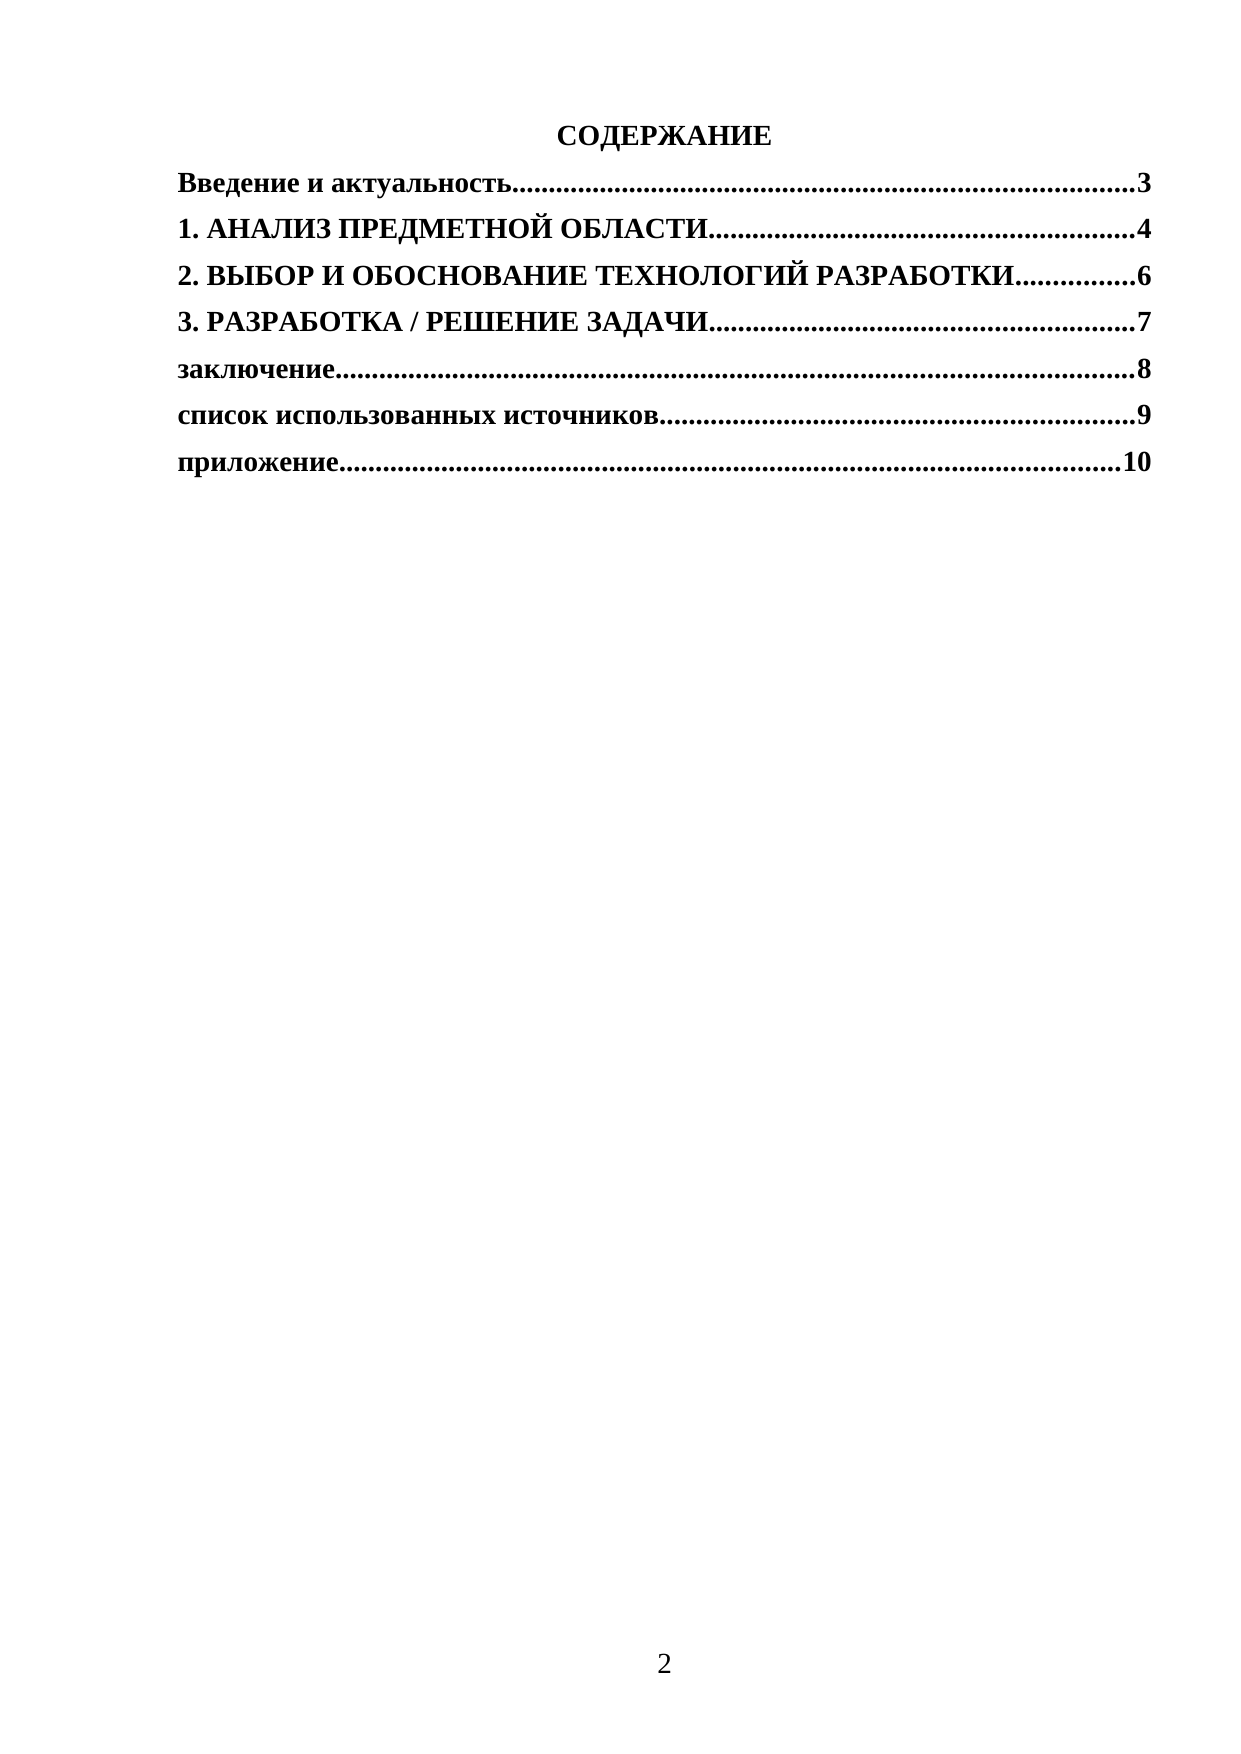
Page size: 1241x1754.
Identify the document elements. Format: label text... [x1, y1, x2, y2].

text СОДЕРЖАНИЕ [177, 118, 1151, 152]
text приложение 10 [177, 444, 1151, 478]
text 1. АНАЛИЗ ПРЕДМЕТНОЙ ОБЛАСТИ 4 [177, 211, 1151, 245]
text Введение и актуальность 3 [177, 165, 1151, 198]
text 3. РАЗРАБОТКА / РЕШЕНИЕ ЗАДАЧИ 7 [177, 304, 1151, 338]
text 2. ВЫБОР И ОБОСНОВАНИЕ ТЕХНОЛОГИЙ РАЗРАБОТКИ 6 [177, 258, 1151, 291]
text список использованных источников 9 [177, 397, 1151, 431]
text заключение 8 [177, 351, 1151, 384]
